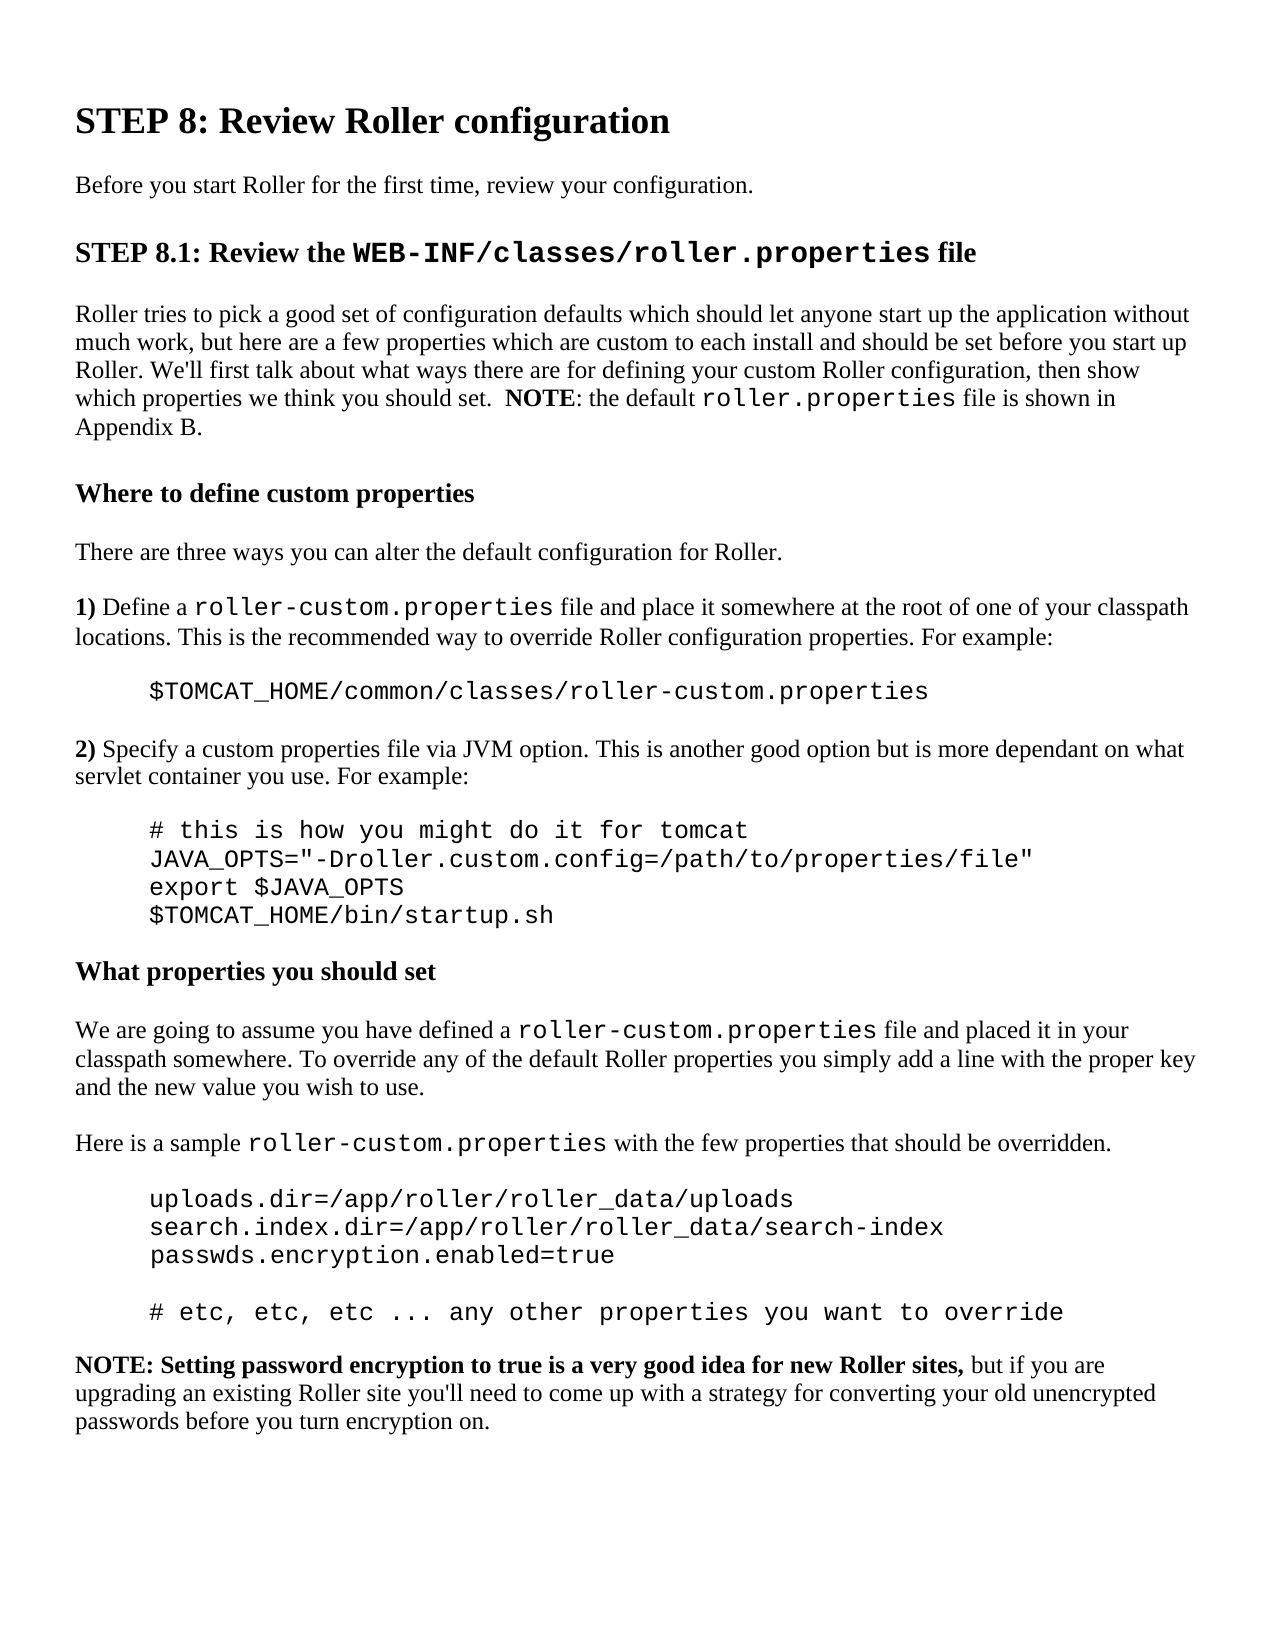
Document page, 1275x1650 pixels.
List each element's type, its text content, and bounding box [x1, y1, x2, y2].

text uploads.dir=/app/roller/roller_data/uploads [75, 1186, 1200, 1214]
subtitle STEP 8.1: Review the WEB-INF/classes/roller.properties file [75, 236, 1200, 271]
text JAVA_OPTS="-Droller.custom.config=/path/to/properties/file" [75, 846, 1200, 874]
text Here is a sample roller-custom.properties with the few properties that should be overridden. [75, 1129, 1200, 1158]
subtitle Where to define custom properties [75, 479, 1200, 509]
text There are three ways you can alter the default configuration for Roller. [75, 538, 1200, 566]
text 2) Specify a custom properties file via JVM option. This is another good option but is more dependant on what servlet container you use. For example: [75, 735, 1200, 790]
text export $JAVA_OPTS [75, 874, 1200, 903]
text $TOMCAT_HOME/common/classes/roller-custom.properties [75, 679, 1200, 707]
text We are going to assume you have defined a roller-custom.properties file and placed it in your classpath somewhere. To override any of the default Roller properties you simply add a line with the proper key and the new value you wish to use. [75, 1016, 1200, 1101]
text # etc, etc, etc ... any other properties you want to override [75, 1299, 1200, 1328]
text Before you start Roller for the first time, review your configuration. [75, 171, 1200, 199]
text $TOMCAT_HOME/bin/startup.sh [75, 903, 1200, 931]
text # this is how you might do it for tomcat [75, 818, 1200, 846]
text passwds.encryption.enabled=true [75, 1243, 1200, 1271]
text 1) Define a roller-custom.properties file and place it somewhere at the root of one of your classpath locations. This is the recommended way to override Roller configuration properties. For example: [75, 593, 1200, 651]
text NOTE: Setting password encryption to true is a very good idea for new Roller sites, but if you are upgrading an existing Roller site you'll need to come up with a strategy for converting your old unencrypted passwords before you turn encryption on. [75, 1351, 1200, 1434]
text search.index.dir=/app/roller/roller_data/search-index [75, 1214, 1200, 1243]
subtitle STEP 8: Review Roller configuration [75, 100, 1200, 142]
text Roller tries to pick a good set of configuration defaults which should let anyone start up the application without much work, but here are a few properties which are custom to each install and should be set before you start up Roller. We'll first talk about what ways there are for defining your custom Roller configuration, then show which properties we think you should set. NOTE: the default roller.properties file is shown in Appendix B. [75, 301, 1200, 441]
subtitle What properties you should set [75, 956, 1200, 986]
